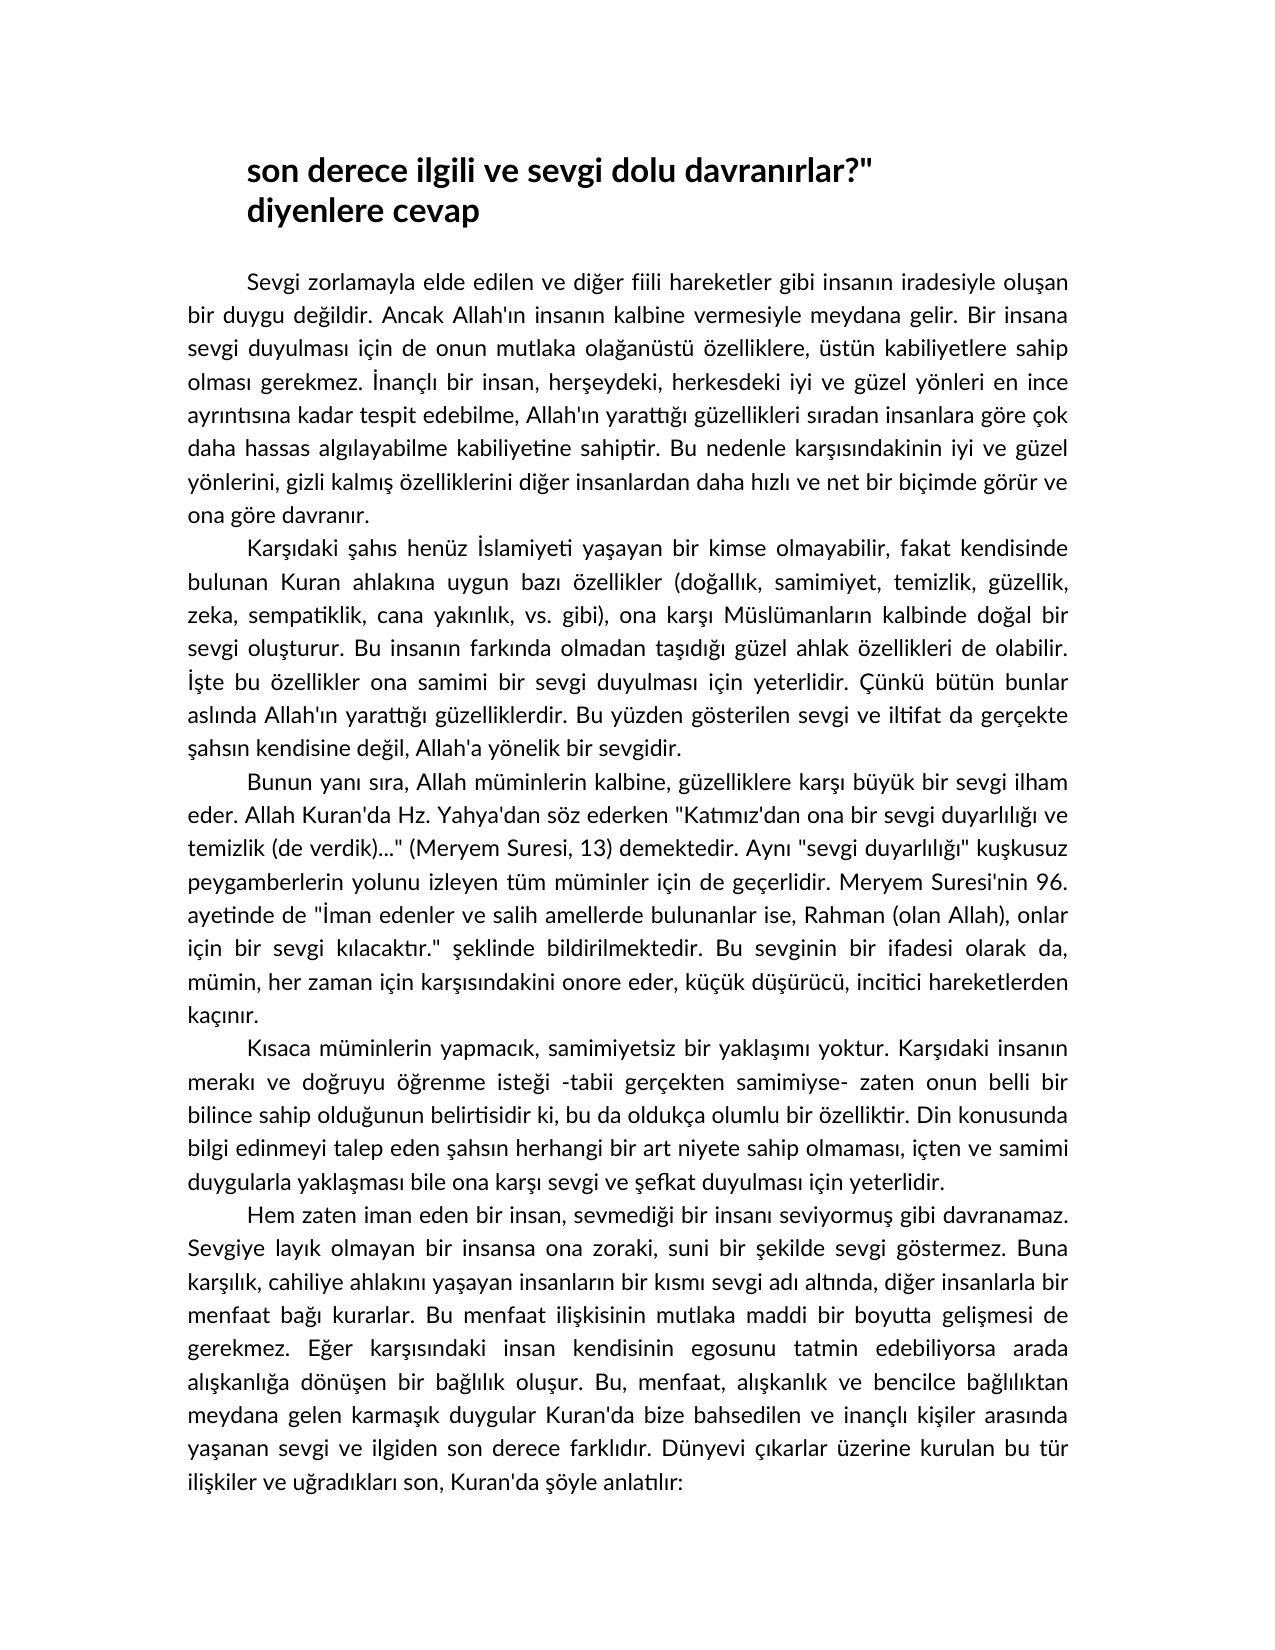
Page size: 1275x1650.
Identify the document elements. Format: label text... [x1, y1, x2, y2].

text diyenlere cevap [187, 190, 1070, 230]
text Kısaca müminlerin yapmacık, samimiyetsiz bir yaklaşımı yoktur. Karşıdaki insanın merakı ve doğruyu öğrenme isteği -tabii gerçekten samimiyse- zaten onun belli bir bilince sahip olduğunun belirtisidir ki, bu da oldukça olumlu bir özelliktir. Din konusunda bilgi edinmeyi talep eden şahsın herhangi bir art niyete sahip olmaması, içten ve samimi duygularla yaklaşması bile ona karşı sevgi ve şefkat duyulması için yeterlidir. [187, 1030, 1070, 1197]
text son derece ilgili ve sevgi dolu davranırlar?" [187, 150, 1070, 190]
text Bunun yanı sıra, Allah müminlerin kalbine, güzelliklere karşı büyük bir sevgi ilham eder. Allah Kuran'da Hz. Yahya'dan söz ederken "Katımız'dan ona bir sevgi duyarlılığı ve temizlik (de verdik)..." (Meryem Suresi, 13) demektedir. Aynı "sevgi duyarlılığı" kuşkusuz peygamberlerin yolunu izleyen tüm müminler için de geçerlidir. Meryem Suresi'nin 96. ayetinde de "İman edenler ve salih amellerde bulunanlar ise, Rahman (olan Allah), onlar için bir sevgi kılacaktır." şeklinde bildirilmektedir. Bu sevginin bir ifadesi olarak da, mümin, her zaman için karşısındakini onore eder, küçük düşürücü, incitici hareketlerden kaçınır. [187, 763, 1070, 1030]
text Karşıdaki şahıs henüz İslamiyeti yaşayan bir kimse olmayabilir, fakat kendisinde bulunan Kuran ahlakına uygun bazı özellikler (doğallık, samimiyet, temizlik, güzellik, zeka, sempatiklik, cana yakınlık, vs. gibi), ona karşı Müslümanların kalbinde doğal bir sevgi oluşturur. Bu insanın farkında olmadan taşıdığı güzel ahlak özellikleri de olabilir. İşte bu özellikler ona samimi bir sevgi duyulması için yeterlidir. Çünkü bütün bunlar aslında Allah'ın yarattığı güzelliklerdir. Bu yüzden gösterilen sevgi ve iltifat da gerçekte şahsın kendisine değil, Allah'a yönelik bir sevgidir. [187, 530, 1070, 763]
text Sevgi zorlamayla elde edilen ve diğer fiili hareketler gibi insanın iradesiyle oluşan bir duygu değildir. Ancak Allah'ın insanın kalbine vermesiyle meydana gelir. Bir insana sevgi duyulması için de onun mutlaka olağanüstü özelliklere, üstün kabiliyetlere sahip olması gerekmez. İnançlı bir insan, herşeydeki, herkesdeki iyi ve güzel yönleri en ince ayrıntısına kadar tespit edebilme, Allah'ın yarattığı güzellikleri sıradan insanlara göre çok daha hassas algılayabilme kabiliyetine sahiptir. Bu nedenle karşısındakinin iyi ve güzel yönlerini, gizli kalmış özelliklerini diğer insanlardan daha hızlı ve net bir biçimde görür ve ona göre davranır. [187, 263, 1070, 530]
text Hem zaten iman eden bir insan, sevmediği bir insanı seviyormuş gibi davranamaz. Sevgiye layık olmayan bir insansa ona zoraki, suni bir şekilde sevgi göstermez. Buna karşılık, cahiliye ahlakını yaşayan insanların bir kısmı sevgi adı altında, diğer insanlarla bir menfaat bağı kurarlar. Bu menfaat ilişkisinin mutlaka maddi bir boyutta gelişmesi de gerekmez. Eğer karşısındaki insan kendisinin egosunu tatmin edebiliyorsa arada alışkanlığa dönüşen bir bağlılık oluşur. Bu, menfaat, alışkanlık ve bencilce bağlılıktan meydana gelen karmaşık duygular Kuran'da bize bahsedilen ve inançlı kişiler arasında yaşanan sevgi ve ilgiden son derece farklıdır. Dünyevi çıkarlar üzerine kurulan bu tür ilişkiler ve uğradıkları son, Kuran'da şöyle anlatılır: [187, 1197, 1070, 1497]
